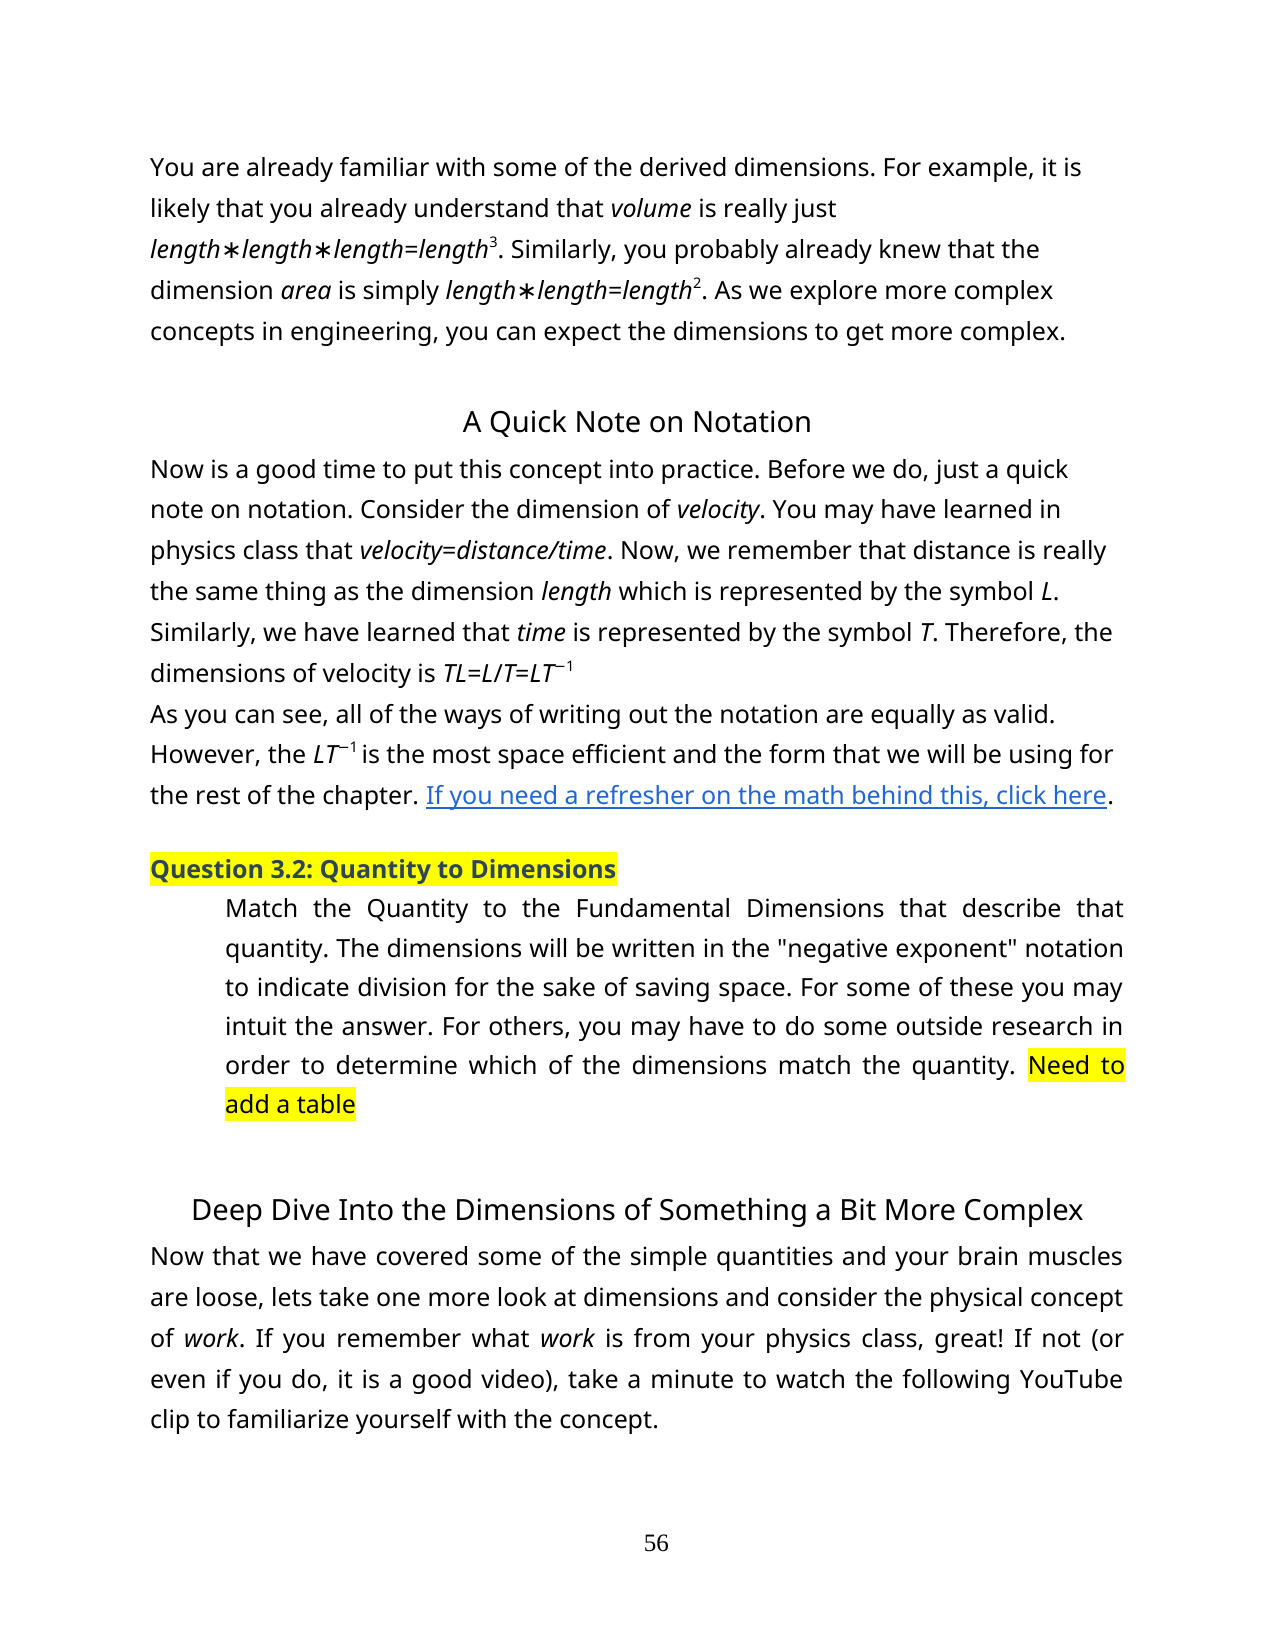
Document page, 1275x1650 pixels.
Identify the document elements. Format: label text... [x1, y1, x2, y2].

text You are already familiar with some of the derived dimensions. For example, it is likely that you already understand that volume is really just length∗length∗length=length3. Similarly, you probably already knew that the dimension area is simply length∗length=length2. As we explore more complex concepts in engineering, you can expect the dimensions to get more complex. [150, 150, 1125, 347]
text Match the Quantity to the Fundamental Dimensions that describe that quantity. The dimensions will be written in the "negative exponent" notation to indicate division for the sake of saving space. For some of these you may intuit the answer. For others, you may have to do some outside research in order to determine which of the dimensions match the quantity. Need to add a table [225, 891, 1125, 1121]
subtitle A Quick Note on Notation [150, 402, 1125, 441]
text Question 3.2: Quantity to Dimensions [150, 852, 1102, 886]
subtitle Deep Dive Into the Dimensions of Something a Bit More Complex [150, 1189, 1125, 1229]
text Now is a good time to put this concept into practice. Before we do, just a quick note on notation. Consider the dimension of velocity. You may have learned in physics class that velocity=distance/time. Now, we remember that distance is really the same thing as the dimension length which is represented by the symbol L. Similarly, we have learned that time is represented by the symbol T. Therefore, the dimensions of velocity is TL=L/T=LT−1 [150, 451, 1125, 689]
text Now that we have covered some of the simple quantities and your brain muscles are loose, lets take one more look at dimensions and consider the physical concept of work. If you remember what work is from your physics class, great! If not (or even if you do, it is a good video), take a minute to watch the following YouTube clip to familiarize yourself with the concept. [150, 1239, 1125, 1436]
text As you can see, all of the ways of writing out the notation are equally as valid. However, the LT−1 is the most space efficient and the form that we will be using for the rest of the chapter. If you need a refresher on the math behind this, click here. [150, 696, 1125, 812]
